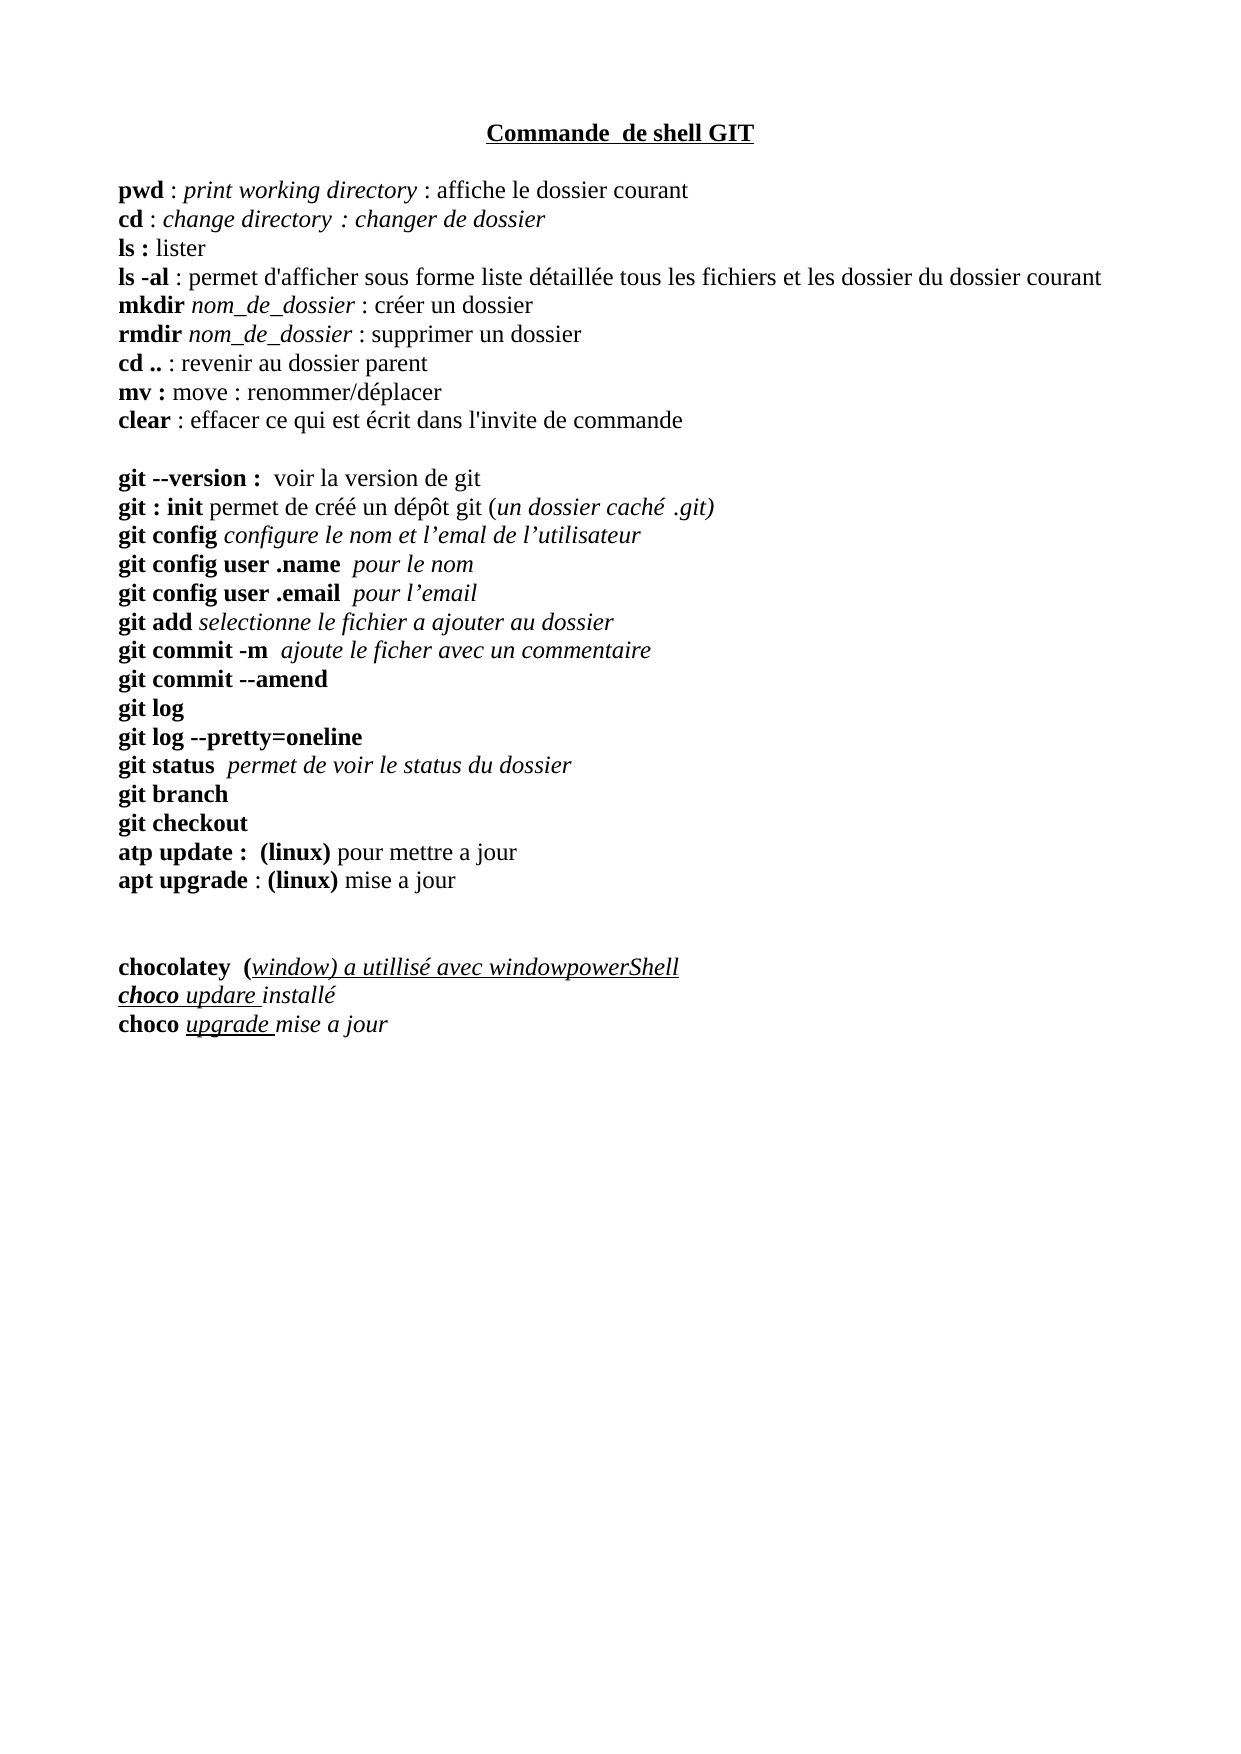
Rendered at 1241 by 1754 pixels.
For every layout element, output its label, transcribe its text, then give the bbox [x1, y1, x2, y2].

text git : init permet de créé un dépôt git (un dossier caché .git) [118, 492, 1122, 521]
text cd : change directory : changer de dossier [118, 204, 1122, 233]
text ls : lister [118, 233, 1122, 262]
text atp update : (linux) pour mettre a jour [118, 837, 1122, 866]
text cd .. : revenir au dossier parent [118, 348, 1122, 377]
text git log [118, 693, 1122, 722]
text git add selectionne le fichier a ajouter au dossier [118, 607, 1122, 636]
text git config configure le nom et l’emal de l’utilisateur [118, 521, 1122, 549]
text ls -al : permet d'afficher sous forme liste détaillée tous les fichiers et les dossier du dossier courant [118, 262, 1122, 291]
text chocolatey (window) a utillisé avec windowpowerShell [118, 952, 1122, 981]
text git commit -m ajoute le ficher avec un commentaire [118, 636, 1122, 664]
text git checkout [118, 808, 1122, 837]
text mkdir nom_de_dossier : créer un dossier [118, 291, 1122, 319]
text git --version : voir la version de git [118, 463, 1122, 492]
text git status permet de voir le status du dossier [118, 751, 1122, 779]
text git config user .name pour le nom [118, 549, 1122, 578]
text rmdir nom_de_dossier : supprimer un dossier [118, 319, 1122, 348]
text apt upgrade : (linux) mise a jour [118, 866, 1122, 894]
text git config user .email pour l’email [118, 578, 1122, 607]
text choco updare installé [118, 981, 1122, 1009]
text git commit --amend [118, 664, 1122, 693]
text git branch [118, 779, 1122, 808]
text git log --pretty=oneline [118, 722, 1122, 751]
text choco upgrade mise a jour [118, 1009, 1122, 1038]
text Commande de shell GIT [118, 118, 1122, 147]
text clear : effacer ce qui est écrit dans l'invite de commande [118, 406, 1122, 434]
text mv : move : renommer/déplacer [118, 377, 1122, 406]
text pwd : print working directory : affiche le dossier courant [118, 176, 1122, 204]
